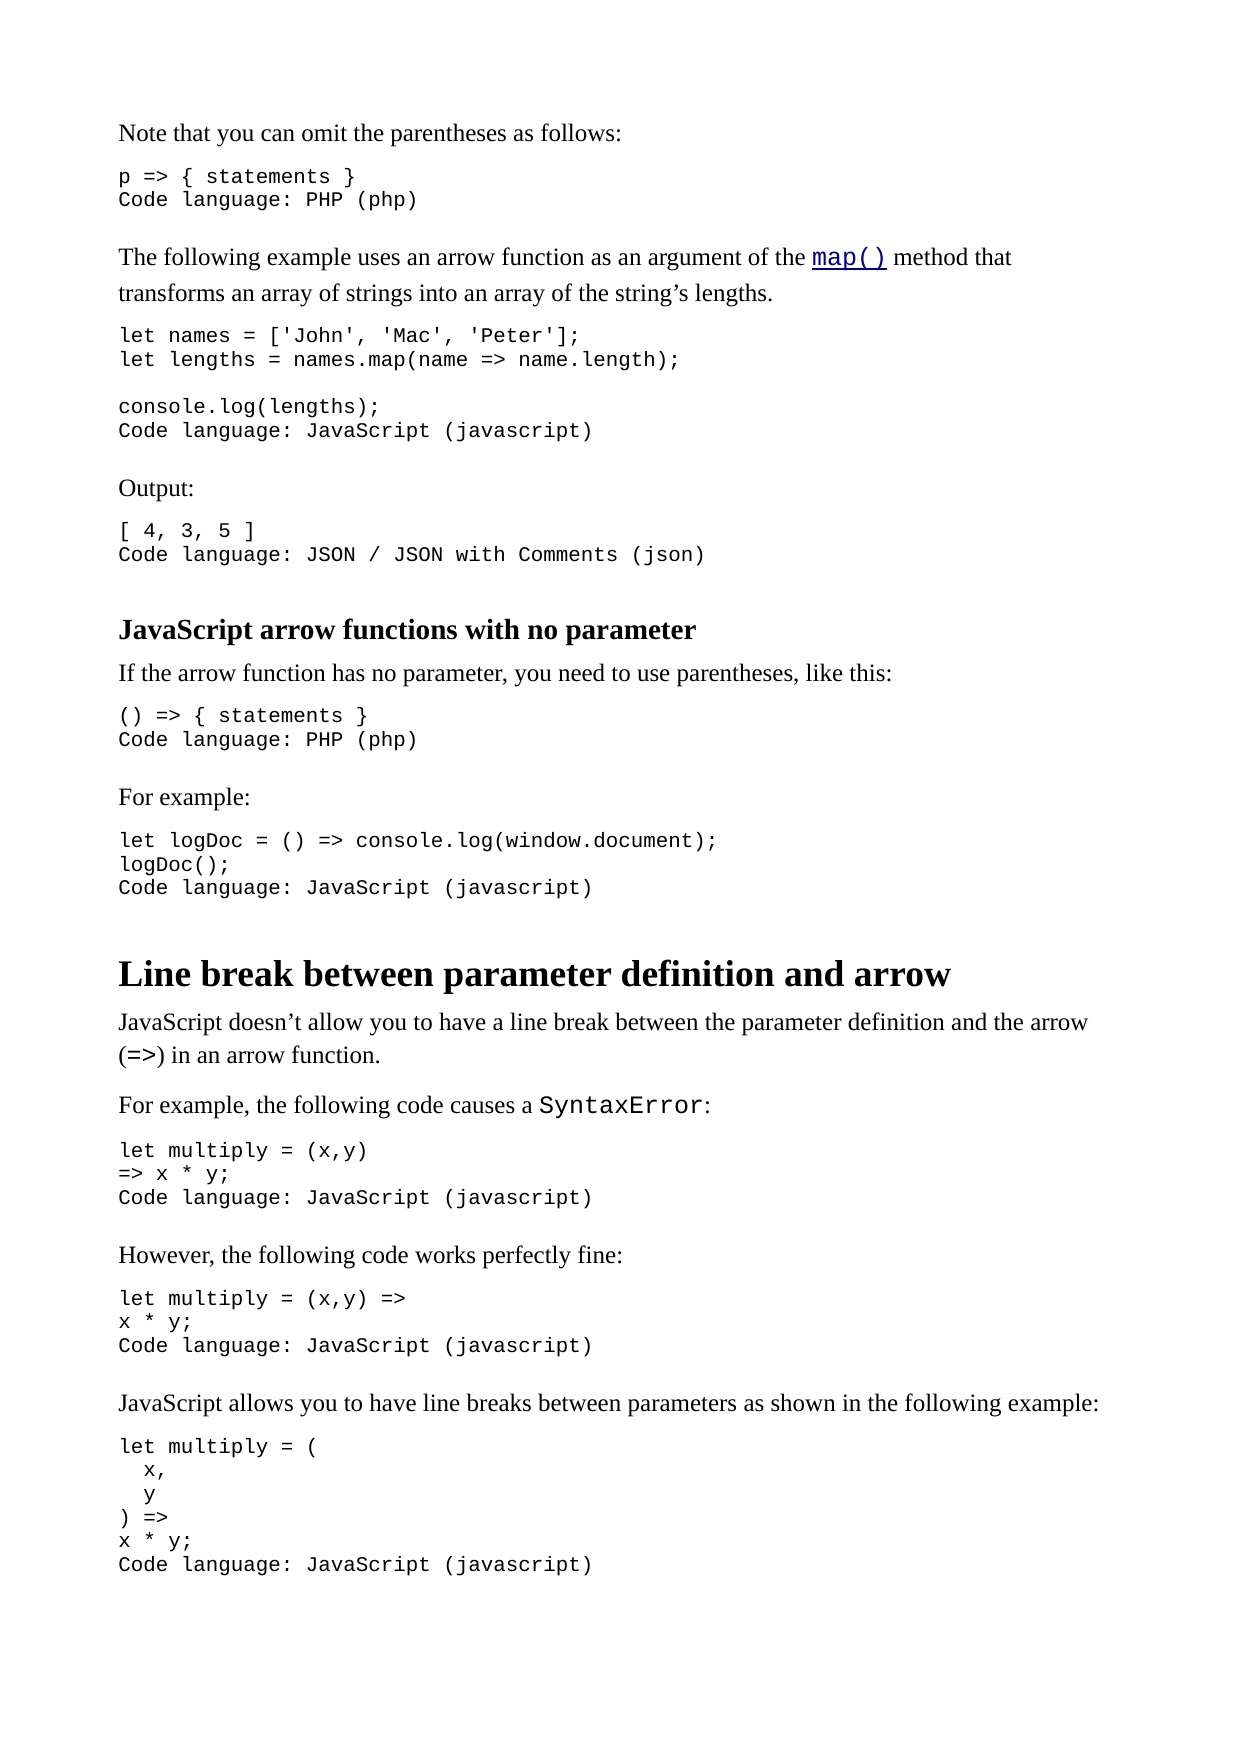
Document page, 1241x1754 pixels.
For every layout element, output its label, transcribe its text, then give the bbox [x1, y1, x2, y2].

text JavaScript doesn’t allow you to have a line break between the parameter definition and the arrow (=>) in an arrow function. [118, 1007, 1122, 1071]
text let multiply = (x,y) [118, 1140, 1122, 1163]
text x * y; [118, 1311, 1122, 1335]
text Code language: JavaScript (javascript) [118, 420, 1122, 443]
text However, the following code works perfectly fine: [118, 1240, 1122, 1269]
text p => { statements } [118, 166, 1122, 189]
text let lengths = names.map(name => name.length); [118, 349, 1122, 372]
text Output: [118, 473, 1122, 502]
text If the arrow function has no parameter, you need to use parentheses, like this: [118, 658, 1122, 687]
text let logDoc = () => console.log(window.document); [118, 830, 1122, 853]
text logDoc(); [118, 853, 1122, 877]
subtitle Line break between parameter definition and arrow [118, 951, 1122, 994]
text => x * y; [118, 1163, 1122, 1187]
text JavaScript allows you to have line breaks between parameters as shown in the following example: [118, 1388, 1122, 1417]
text let names = ['John', 'Mac', 'Peter']; [118, 325, 1122, 349]
text () => { statements } [118, 706, 1122, 729]
text y [118, 1483, 1122, 1507]
text x * y; [118, 1530, 1122, 1554]
text Code language: JavaScript (javascript) [118, 1554, 1122, 1578]
text For example: [118, 782, 1122, 811]
text The following example uses an arrow function as an argument of the map() method that transforms an array of strings into an array of the string’s lengths. [118, 242, 1122, 306]
text ) => [118, 1507, 1122, 1530]
text Code language: JavaScript (javascript) [118, 877, 1122, 901]
text console.log(lengths); [118, 396, 1122, 420]
text Code language: JavaScript (javascript) [118, 1335, 1122, 1359]
text [ 4, 3, 5 ] [118, 521, 1122, 544]
subtitle JavaScript arrow functions with no parameter [118, 612, 1122, 645]
text For example, the following code causes a SyntaxError: [118, 1090, 1122, 1121]
text let multiply = ( [118, 1436, 1122, 1459]
text let multiply = (x,y) => [118, 1288, 1122, 1311]
text Code language: JSON / JSON with Comments (json) [118, 544, 1122, 568]
text Note that you can omit the parentheses as follows: [118, 118, 1122, 147]
text Code language: JavaScript (javascript) [118, 1187, 1122, 1211]
text Code language: PHP (php) [118, 729, 1122, 753]
text Code language: PHP (php) [118, 189, 1122, 213]
text x, [118, 1459, 1122, 1483]
